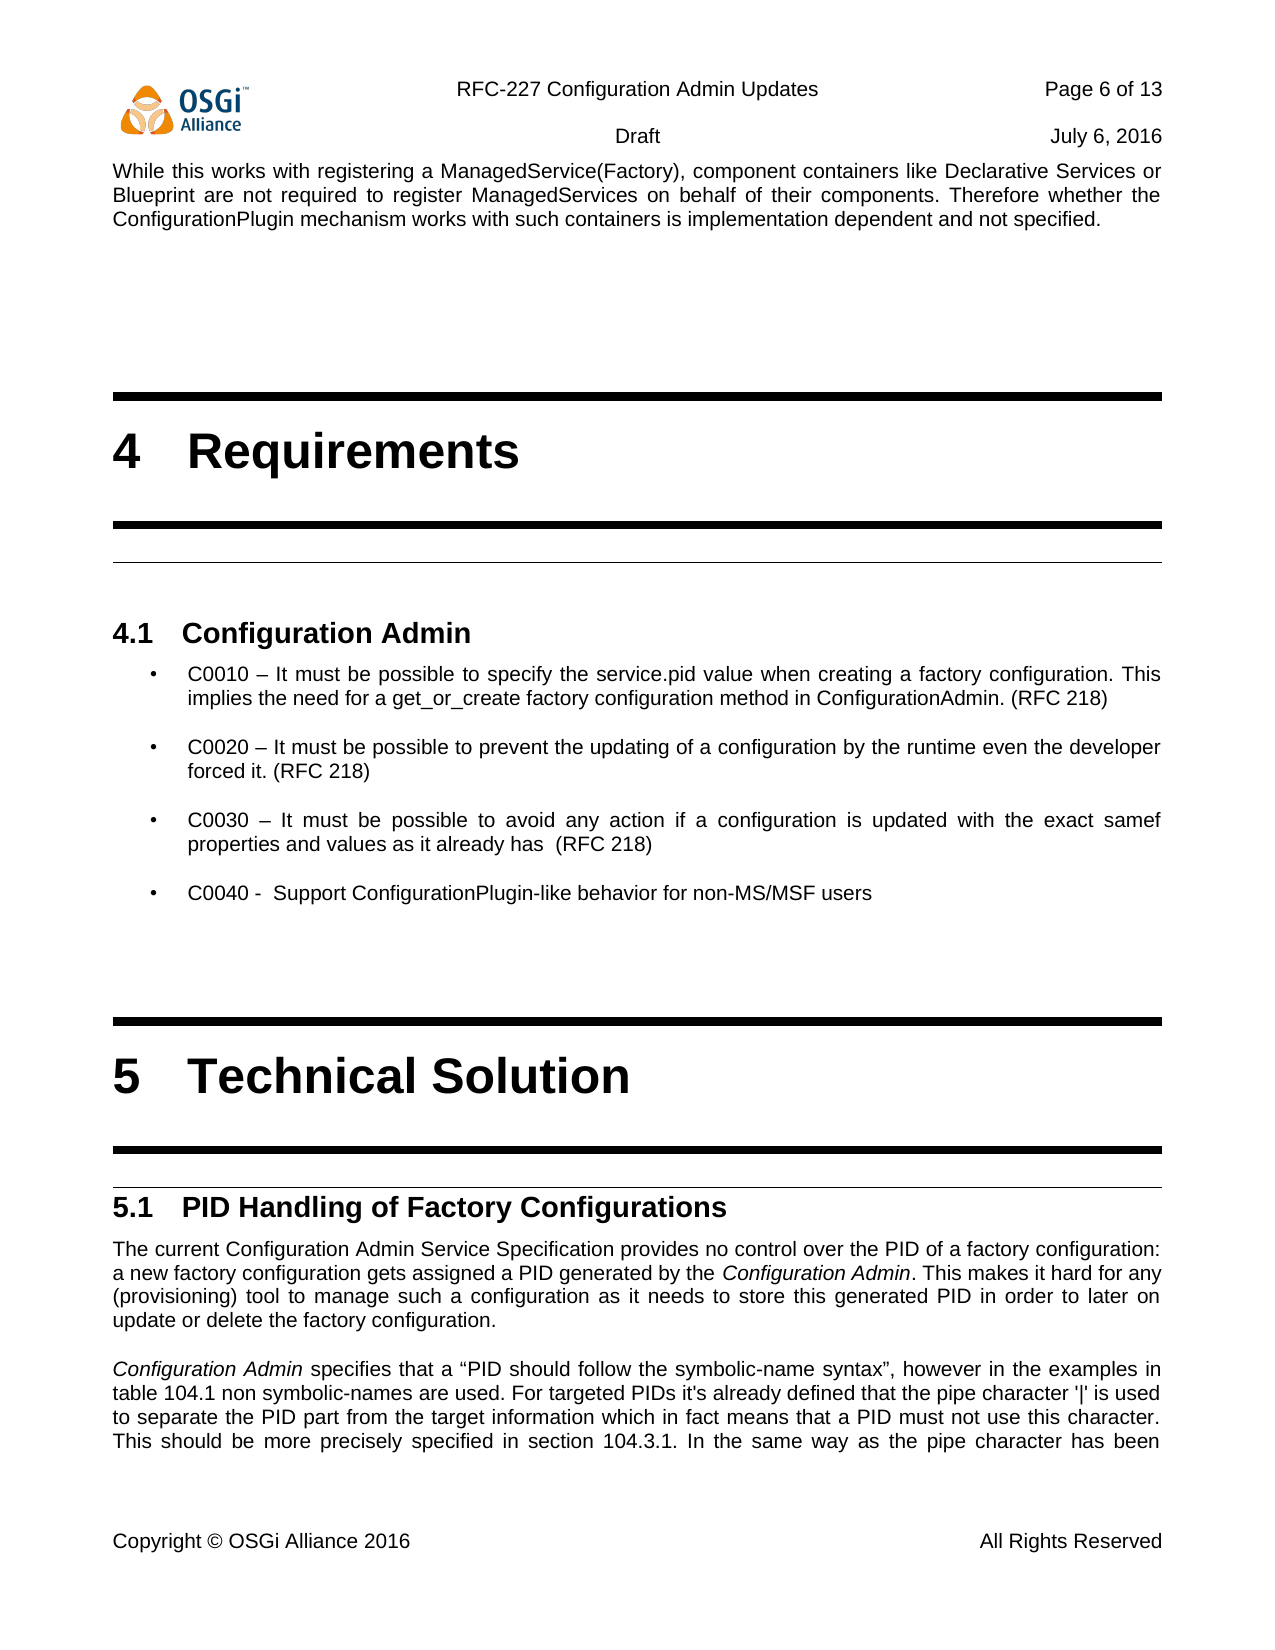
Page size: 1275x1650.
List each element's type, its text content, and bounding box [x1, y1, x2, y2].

text The current Configuration Admin Service Specification provides no control over the PID of a factory configuration: a new factory configuration gets assigned a PID generated by the Configuration Admin. This makes it hard for any (provisioning) tool to manage such a configuration as it needs to store this generated PID in order to later on update or delete the factory configuration. [112, 1236, 1162, 1332]
list C0020 – It must be possible to prevent the updating of a configuration by the runtime even the developer forced it. (RFC 218) [150, 735, 1162, 783]
text Configuration Admin specifies that a “PID should follow the symbolic-name syntax”, however in the examples in table 104.1 non symbolic-names are used. For targeted PIDs it's already defined that the pipe character '|' is used to separate the PID part from the target information which in fact means that a PID must not use this character. This should be more precisely specified in section 104.3.1. In the same way as the pipe character has been [112, 1357, 1162, 1453]
subtitle Technical Solution [112, 1018, 1162, 1154]
list C0040 - Support ConfigurationPlugin-like behavior for non-MS/MSF users [150, 881, 1162, 905]
subtitle PID Handling of Factory Configurations [112, 1188, 1162, 1224]
text While this works with registering a ManagedService(Factory), component containers like Declarative Services or Blueprint are not required to register ManagedServices on behalf of their components. Therefore whether the ConfigurationPlugin mechanism works with such containers is implementation dependent and not specified. [112, 159, 1162, 231]
subtitle Configuration Admin [112, 612, 1162, 649]
subtitle Requirements [112, 393, 1162, 529]
list C0010 – It must be possible to specify the service.pid value when creating a factory configuration. This implies the need for a get_or_create factory configuration method in ConfigurationAdmin. (RFC 218) [150, 662, 1162, 710]
picture [113, 78, 257, 142]
list C0030 – It must be possible to avoid any action if a configuration is updated with the exact samef properties and values as it already has (RFC 218) [150, 808, 1162, 856]
